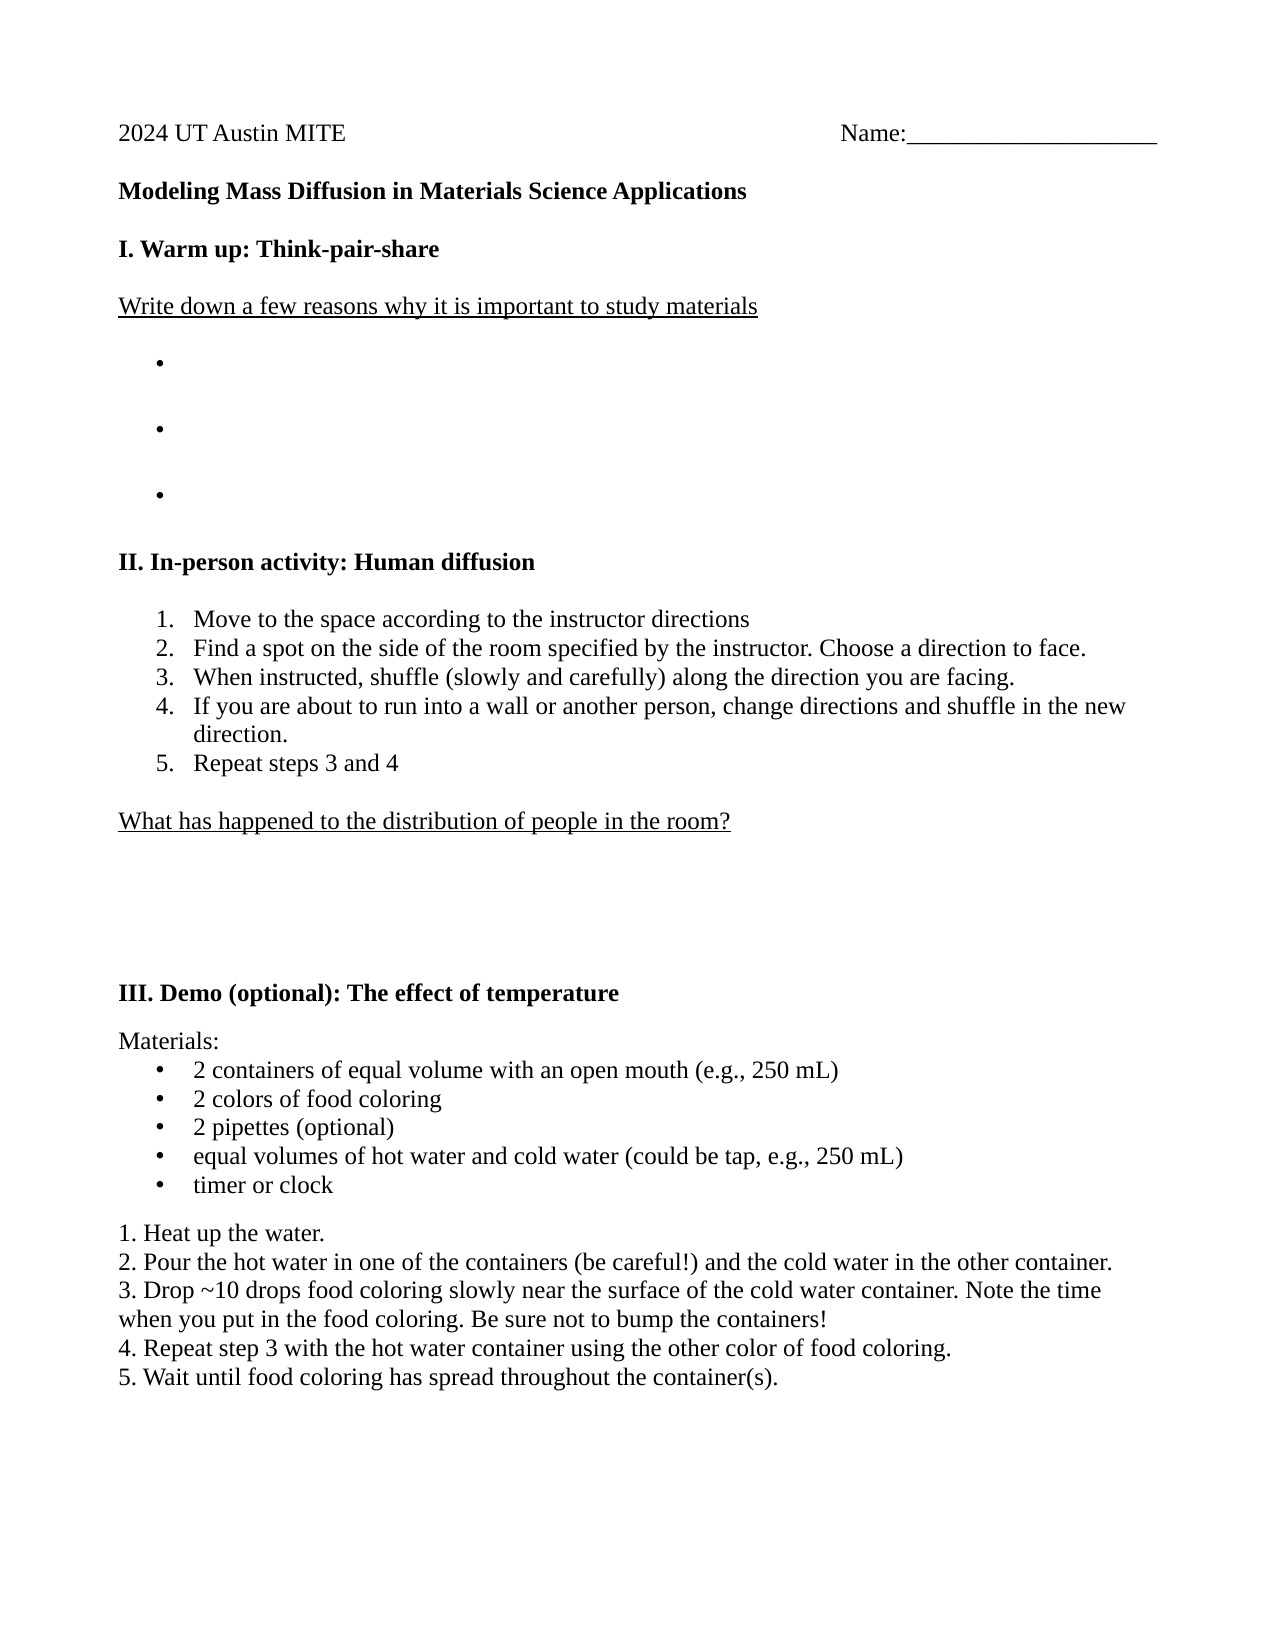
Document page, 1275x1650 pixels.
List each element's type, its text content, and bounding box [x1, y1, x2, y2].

text Materials: [118, 1026, 1157, 1055]
list 2 pipettes (optional) [156, 1112, 1157, 1141]
list Move to the space according to the instructor directions [156, 604, 1157, 633]
text 4. Repeat step 3 with the hot water container using the other color of food coloring. [118, 1333, 1157, 1362]
list Repeat steps 3 and 4 [156, 748, 1157, 777]
text 2. Pour the hot water in one of the containers (be careful!) and the cold water in the other container. [118, 1247, 1157, 1275]
text 1. Heat up the water. [118, 1218, 1157, 1247]
text 3. Drop ~10 drops food coloring slowly near the surface of the cold water container. Note the time when you put in the food coloring. Be sure not to bump the containers! [118, 1275, 1157, 1333]
text Modeling Mass Diffusion in Materials Science Applications [118, 176, 1157, 205]
list 2 colors of food coloring [156, 1084, 1157, 1112]
text 5. Wait until food coloring has spread throughout the container(s). [118, 1362, 1157, 1390]
list equal volumes of hot water and cold water (could be tap, e.g., 250 mL) [156, 1141, 1157, 1170]
text III. Demo (optional): The effect of temperature [118, 978, 1157, 1007]
text II. In-person activity: Human diffusion [118, 547, 1157, 576]
text What has happened to the distribution of people in the room? [118, 806, 1157, 834]
text Write down a few reasons why it is important to study materials [118, 291, 1157, 320]
list 2 containers of equal volume with an open mouth (e.g., 250 mL) [156, 1055, 1157, 1084]
list timer or clock [156, 1170, 1157, 1199]
list If you are about to run into a wall or another person, change directions and shuffle in the new direction. [156, 691, 1157, 748]
text I. Warm up: Think-pair-share [118, 234, 1157, 263]
list Find a spot on the side of the room specified by the instructor. Choose a direction to face. [156, 633, 1157, 662]
list When instructed, shuffle (slowly and carefully) along the direction you are facing. [156, 662, 1157, 691]
